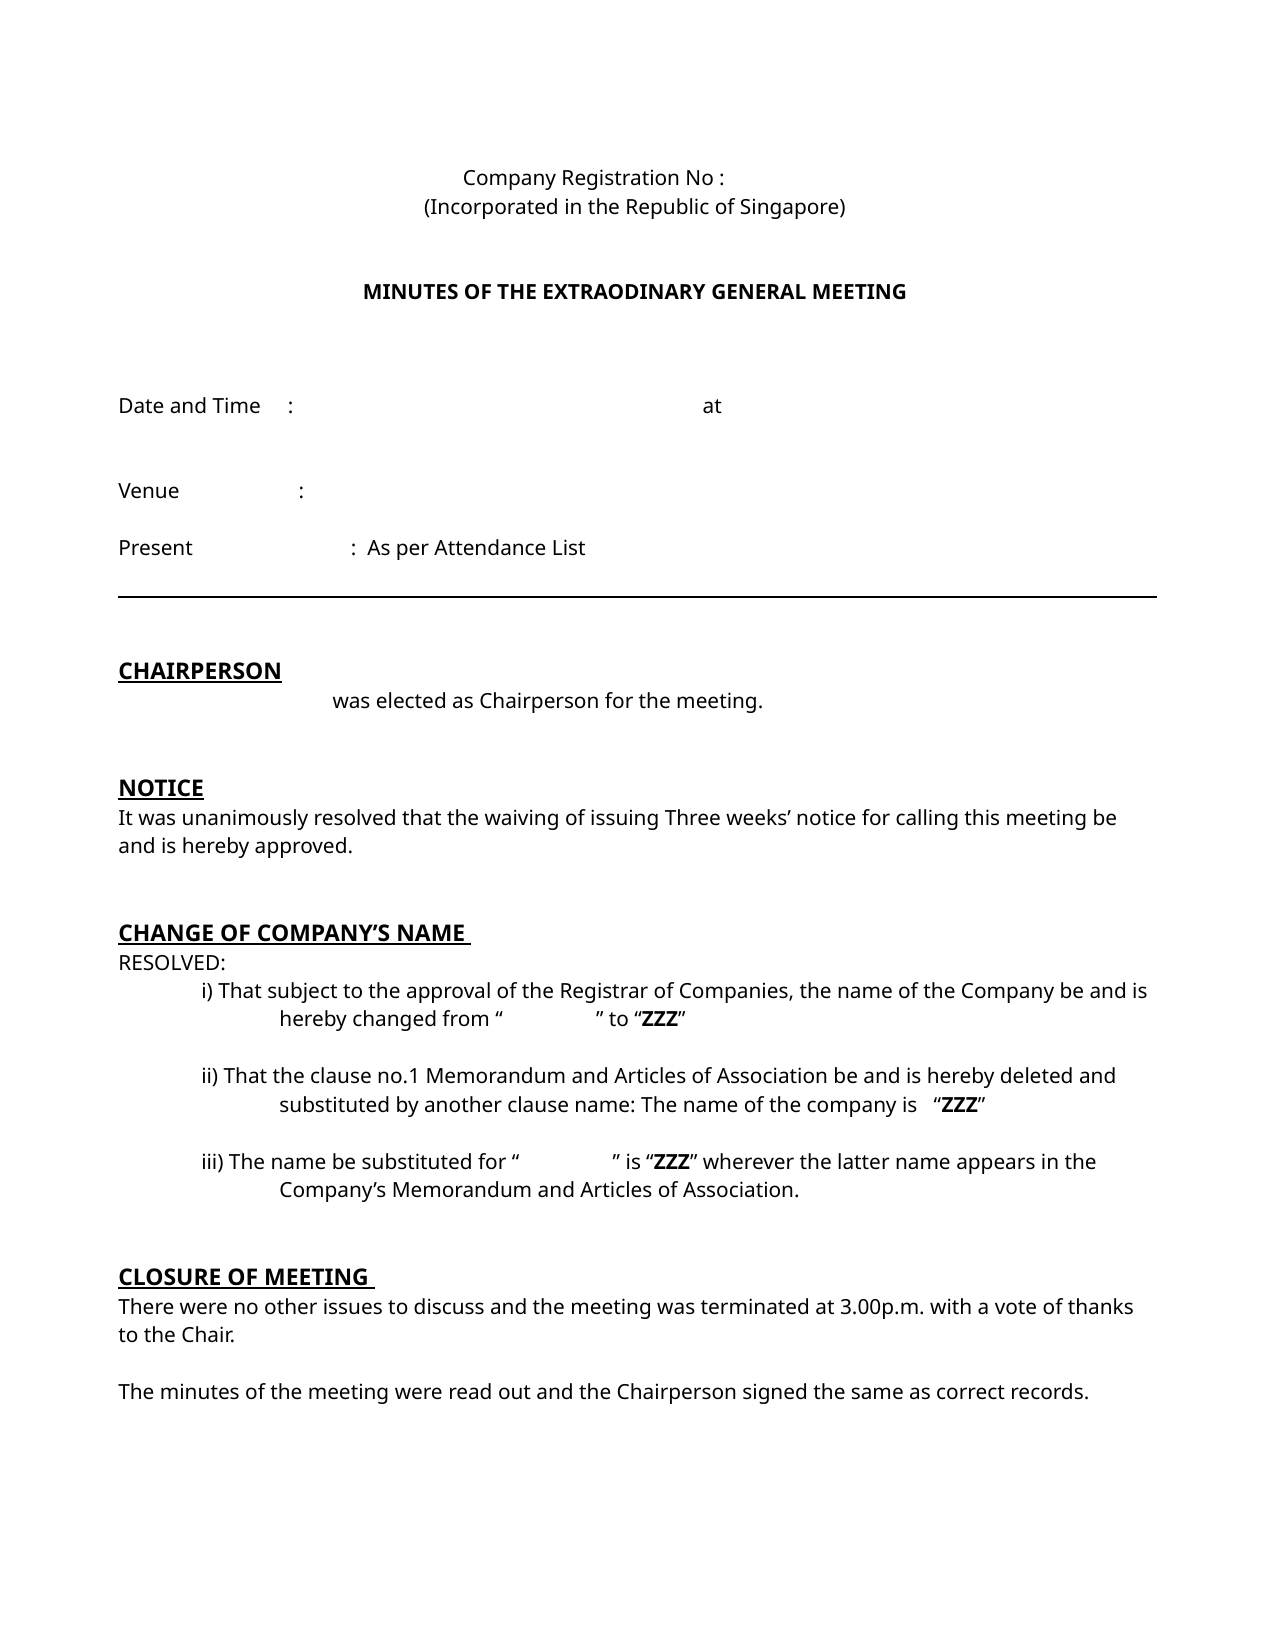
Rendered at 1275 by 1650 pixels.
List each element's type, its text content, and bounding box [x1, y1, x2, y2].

text Date and Time : <get_datenow()> at <get_timenow_12h()> [118, 391, 1157, 419]
text CLOSURE OF MEETING [118, 1261, 1157, 1292]
text RESOLVED: [118, 948, 1157, 976]
text CHANGE OF COMPANY’S NAME [118, 916, 1157, 948]
text iii) The name be substituted for “<o.name>” is “ZZZ” wherever the latter name appears in the Company’s Memorandum and Articles of Association. [201, 1147, 1157, 1204]
text The minutes of the meeting were read out and the Chairperson signed the same as correct records. [118, 1377, 1157, 1406]
text NOTICE [118, 771, 1157, 803]
text It was unanimously resolved that the waiving of issuing Three weeks’ notice for calling this meeting be and is hereby approved. [118, 803, 1157, 859]
text CHAIRPERSON [118, 655, 1157, 686]
text ii) That the clause no.1 Memorandum and Articles of Association be and is hereby deleted and substituted by another clause name: The name of the company is “ZZZ” [201, 1061, 1157, 1118]
text MINUTES OF THE EXTRAODINARY GENERAL MEETING [118, 277, 1157, 306]
text i) That subject to the approval of the Registrar of Companies, the name of the Company be and is hereby changed from “<o.name>” to “ZZZ” [201, 976, 1157, 1033]
text (Incorporated in the Republic of Singapore) [118, 192, 1157, 220]
text <get_chairman(o.id)> was elected as Chairperson for the meeting. [118, 686, 1157, 714]
text Venue : <get_partner_full_address(o.id)> [118, 476, 1157, 505]
text There were no other issues to discuss and the meeting was terminated at 3.00p.m. with a vote of thanks to the Chair. [118, 1292, 1157, 1349]
text Company Registration No : <o.uen> [118, 163, 1157, 192]
text <o.name> [118, 118, 1157, 163]
text Present : As per Attendance List [118, 533, 1157, 562]
